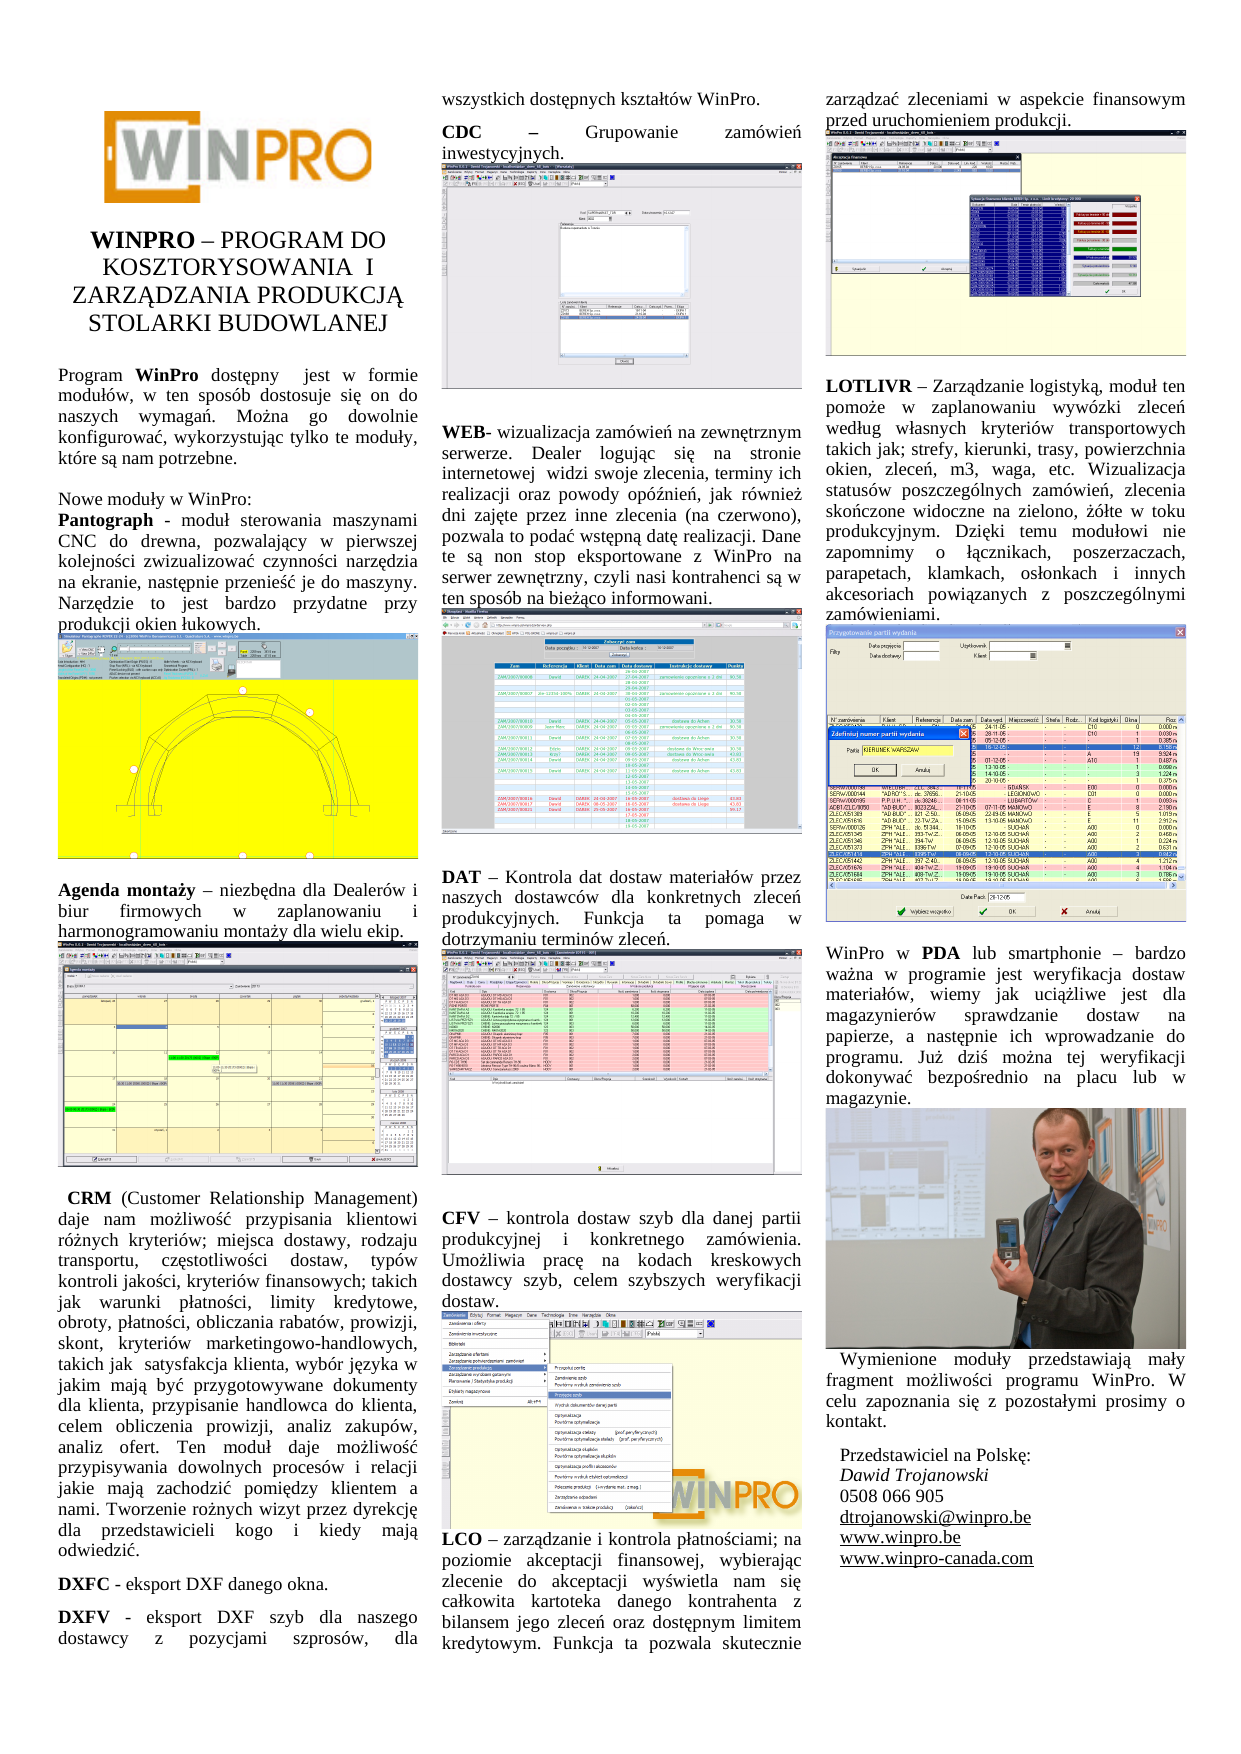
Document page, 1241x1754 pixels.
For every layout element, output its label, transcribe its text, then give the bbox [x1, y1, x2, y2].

picture [825, 130, 1187, 356]
text DXFV - eksport DXF szyb dla naszego dostawcy z pozycjami szprosów, dla [58, 1607, 418, 1648]
text Nowe moduły w WinPro: [58, 489, 418, 509]
picture [441, 949, 802, 1175]
picture [57, 633, 419, 859]
text WINPRO – PROGRAM DO KOSZTORYSOWANIA I ZARZĄDZANIA PRODUKCJĄ STOLARKI BUDOWLANEJ [58, 226, 418, 337]
text WEB- wizualizacja zamówień na zewnętrznym serwerze. Dealer logując się na stronie internetowej widzi swoje zlecenia, terminy ich realizacji oraz powody opóźnień, jak również dni zajęte przez inne zlecenia (na czerwono), pozwala to podać wstępną datę realizacji. Dane te są non stop eksportowane z WinPro na serwer zewnętrzny, czyli nasi kontrahenci są w ten sposób na bieżąco informowani. [442, 422, 802, 608]
picture [441, 1311, 802, 1529]
text LCO – zarządzanie i kontrola płatnościami; na poziomie akceptacji finansowej, wybierając zlecenie do akceptacji wyświetla nam się całkowita kartoteka danego kontrahenta z bilansem jego zleceń oraz dostępnym limitem kredytowym. Funkcja ta pozwala skutecznie [442, 1529, 802, 1653]
text DAT – Kontrola dat dostaw materiałów przez naszych dostawców dla konkretnych zleceń produkcyjnych. Funkcja ta pomaga w dotrzymaniu terminów zleceń. [442, 866, 802, 949]
text dtrojanowski@winpro.be [826, 1506, 1186, 1527]
text Dawid Trojanowski [826, 1465, 1186, 1486]
text LOTLIVR – Zarządzanie logistyką, moduł ten pomoże w zaplanowaniu wywózki zleceń według własnych kryteriów transportowych takich jak; strefy, kierunki, trasy, powierzchnia okien, zleceń, m3, waga, etc. Wizualizacja statusów poszczególnych zamówień, zlecenia skończone widoczne na zielono, żółte w toku produkcyjnym. Dzięki temu modułowi nie zapomnimy o łącznikach, poszerzaczach, parapetach, klamkach, osłonkach i innych akcesoriach powiązanych z poszczególnymi zamówieniami. [826, 376, 1186, 624]
text Pantograph - moduł sterowania maszynami CNC do drewna, pozwalający w pierwszej kolejności zwizualizować czynności narzędzia na ekranie, następnie przenieść je do maszyny. Narzędzie to jest bardzo przydatne przy produkcji okien łukowych. [58, 509, 418, 633]
text wszystkich dostępnych kształtów WinPro. [442, 88, 802, 109]
text CRM (Customer Relationship Management) daje nam możliwość przypisania klientowi różnych kryteriów; miejsca dostawy, rodzaju transportu, częstotliwości dostaw, typów kontroli jakości, kryteriów finansowych; takich jak warunki płatności, limity kredytowe, obroty, płatności, obliczania rabatów, prowizji, skont, kryteriów marketingowo-handlowych, takich jak satysfakcja klienta, wybór języka w jakim mają być przygotowywane dokumenty dla klienta, przypisanie handlowca do klienta, celem obliczenia prowizji, analiz zakupów, analiz ofert. Ten moduł daje możliwość przypisywania dowolnych procesów i relacji jakie mają zachodzić pomiędzy klientem a nami. Tworzenie rożnych wizyt przez dyrekcję dla przedstawicieli kogo i kiedy mają odwiedzić. [58, 1188, 418, 1561]
text Przedstawiciel na Polskę: [826, 1444, 1186, 1465]
text Program WinPro dostępny jest w formie modułów, w ten sposób dostosuje się on do naszych wymagań. Można go dowolnie konfigurować, wykorzystując tylko te moduły, które są nam potrzebne. [58, 364, 418, 468]
text CDC – Grupowanie zamówień inwestycyjnych. [442, 122, 802, 163]
text zarządzać zleceniami w aspekcie finansowym przed uruchomieniem produkcji. [826, 88, 1186, 130]
text DXFC - eksport DXF danego okna. [58, 1573, 418, 1594]
text CFV – kontrola dostaw szyb dla danej partii produkcyjnej i konkretnego zamówienia. Umożliwia pracę na kodach kreskowych dostawcy szyb, celem szybszych weryfikacji dostaw. [442, 1208, 802, 1311]
text www.winpro.be [826, 1527, 1186, 1548]
text www.winpro-canada.com [826, 1548, 1186, 1568]
text WinPro w PDA lub smartphonie – bardzo ważna w programie jest weryfikacja dostaw materiałów, wiemy jak uciążliwe jest dla magazynierów sprawdzanie dostaw na papierze, a następnie ich wprowadzanie do programu. Już dziś można tej weryfikacji dokonywać bezpośrednio na placu lub w magazynie. [826, 943, 1186, 1108]
picture [441, 608, 802, 834]
picture [825, 624, 1187, 922]
text 0508 066 905 [826, 1486, 1186, 1506]
text Agenda montaży – niezbędna dla Dealerów i biur firmowych w zaplanowaniu i harmonogramowaniu montaży dla wielu ekip. [58, 880, 418, 941]
picture [825, 1108, 1187, 1349]
picture [57, 941, 419, 1167]
text Wymienione moduły przedstawiają mały fragment możliwości programu WinPro. W celu zapoznania się z pozostałymi prosimy o kontakt. [826, 1349, 1186, 1432]
picture [441, 163, 802, 389]
